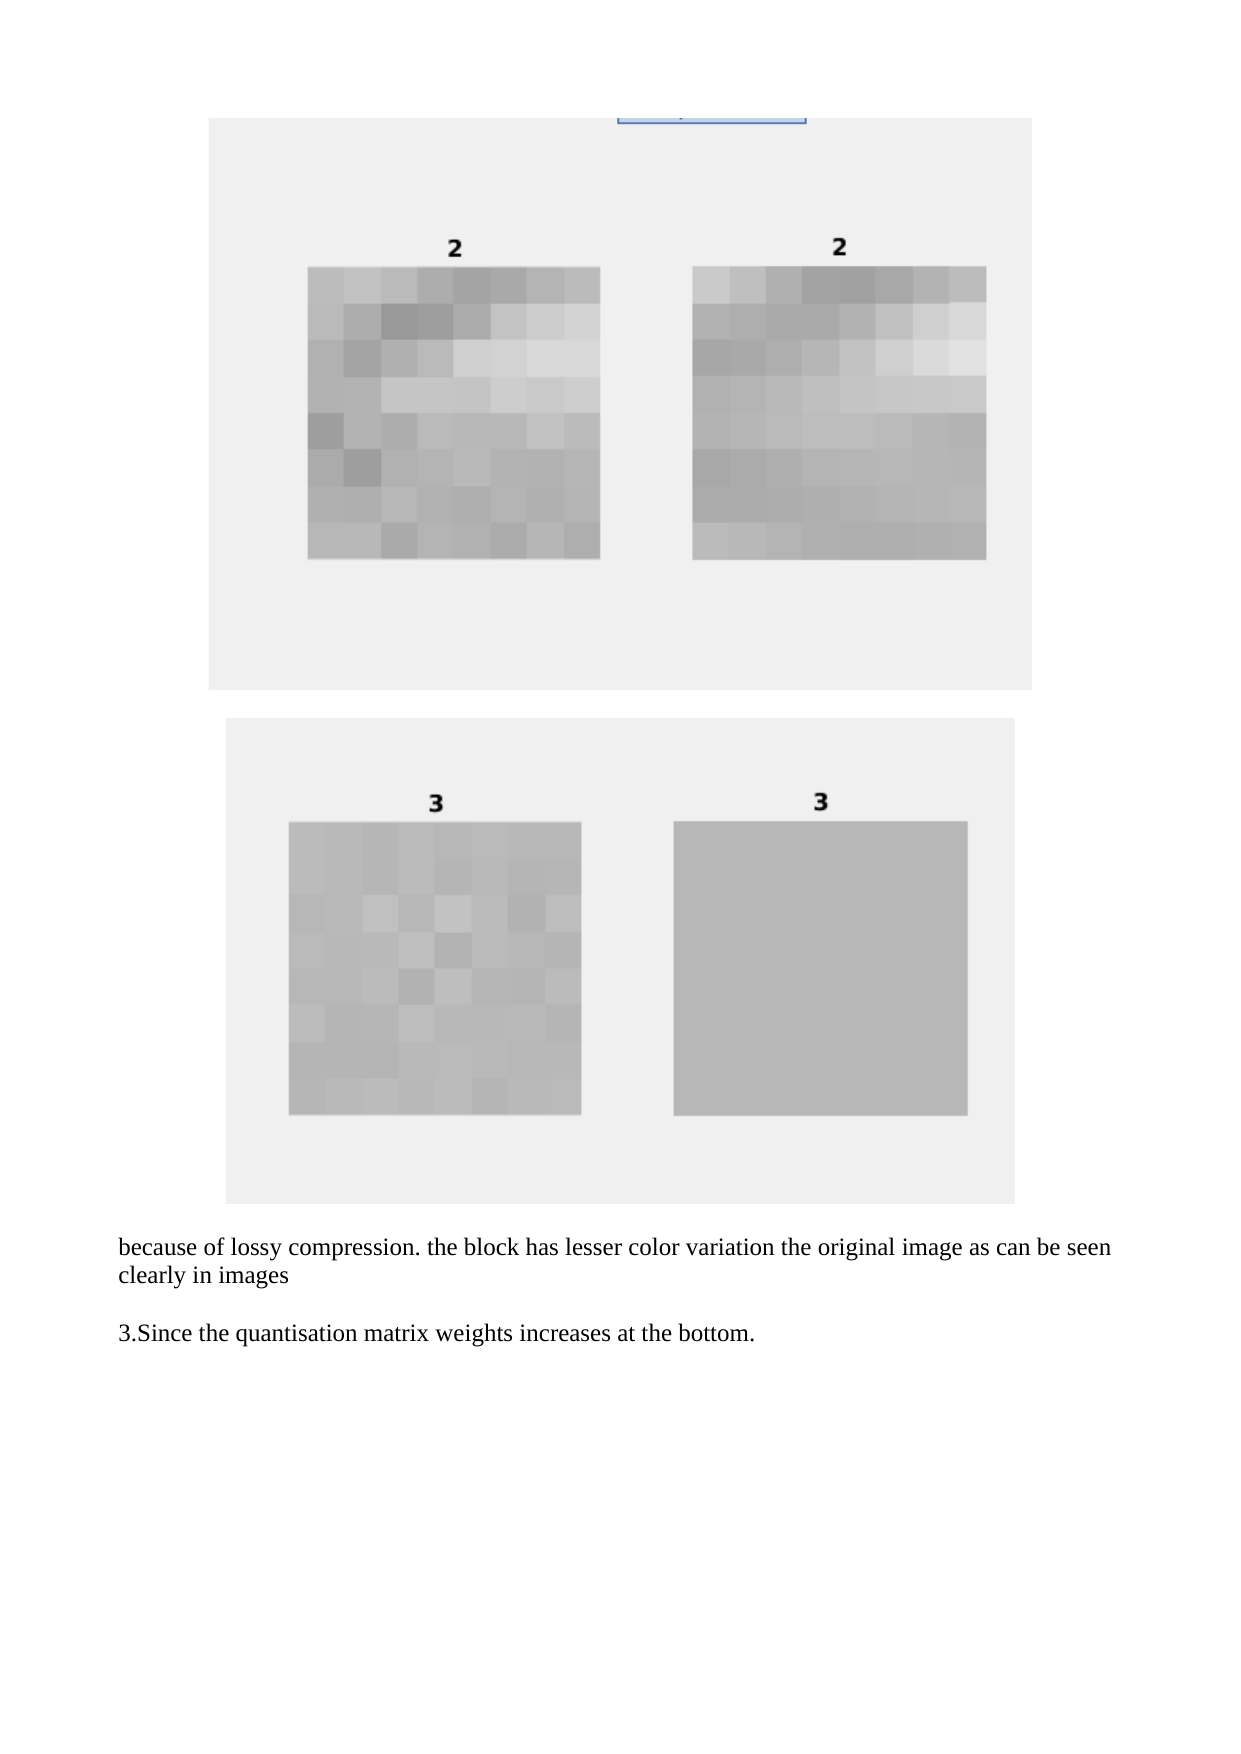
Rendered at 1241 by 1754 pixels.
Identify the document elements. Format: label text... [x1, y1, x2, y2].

picture [225, 718, 1015, 1204]
text because of lossy compression. the block has lesser color variation the original image as can be seen clearly in images [118, 1232, 1122, 1289]
picture [208, 118, 1032, 690]
text 3.Since the quantisation matrix weights increases at the bottom. [118, 1318, 1122, 1347]
